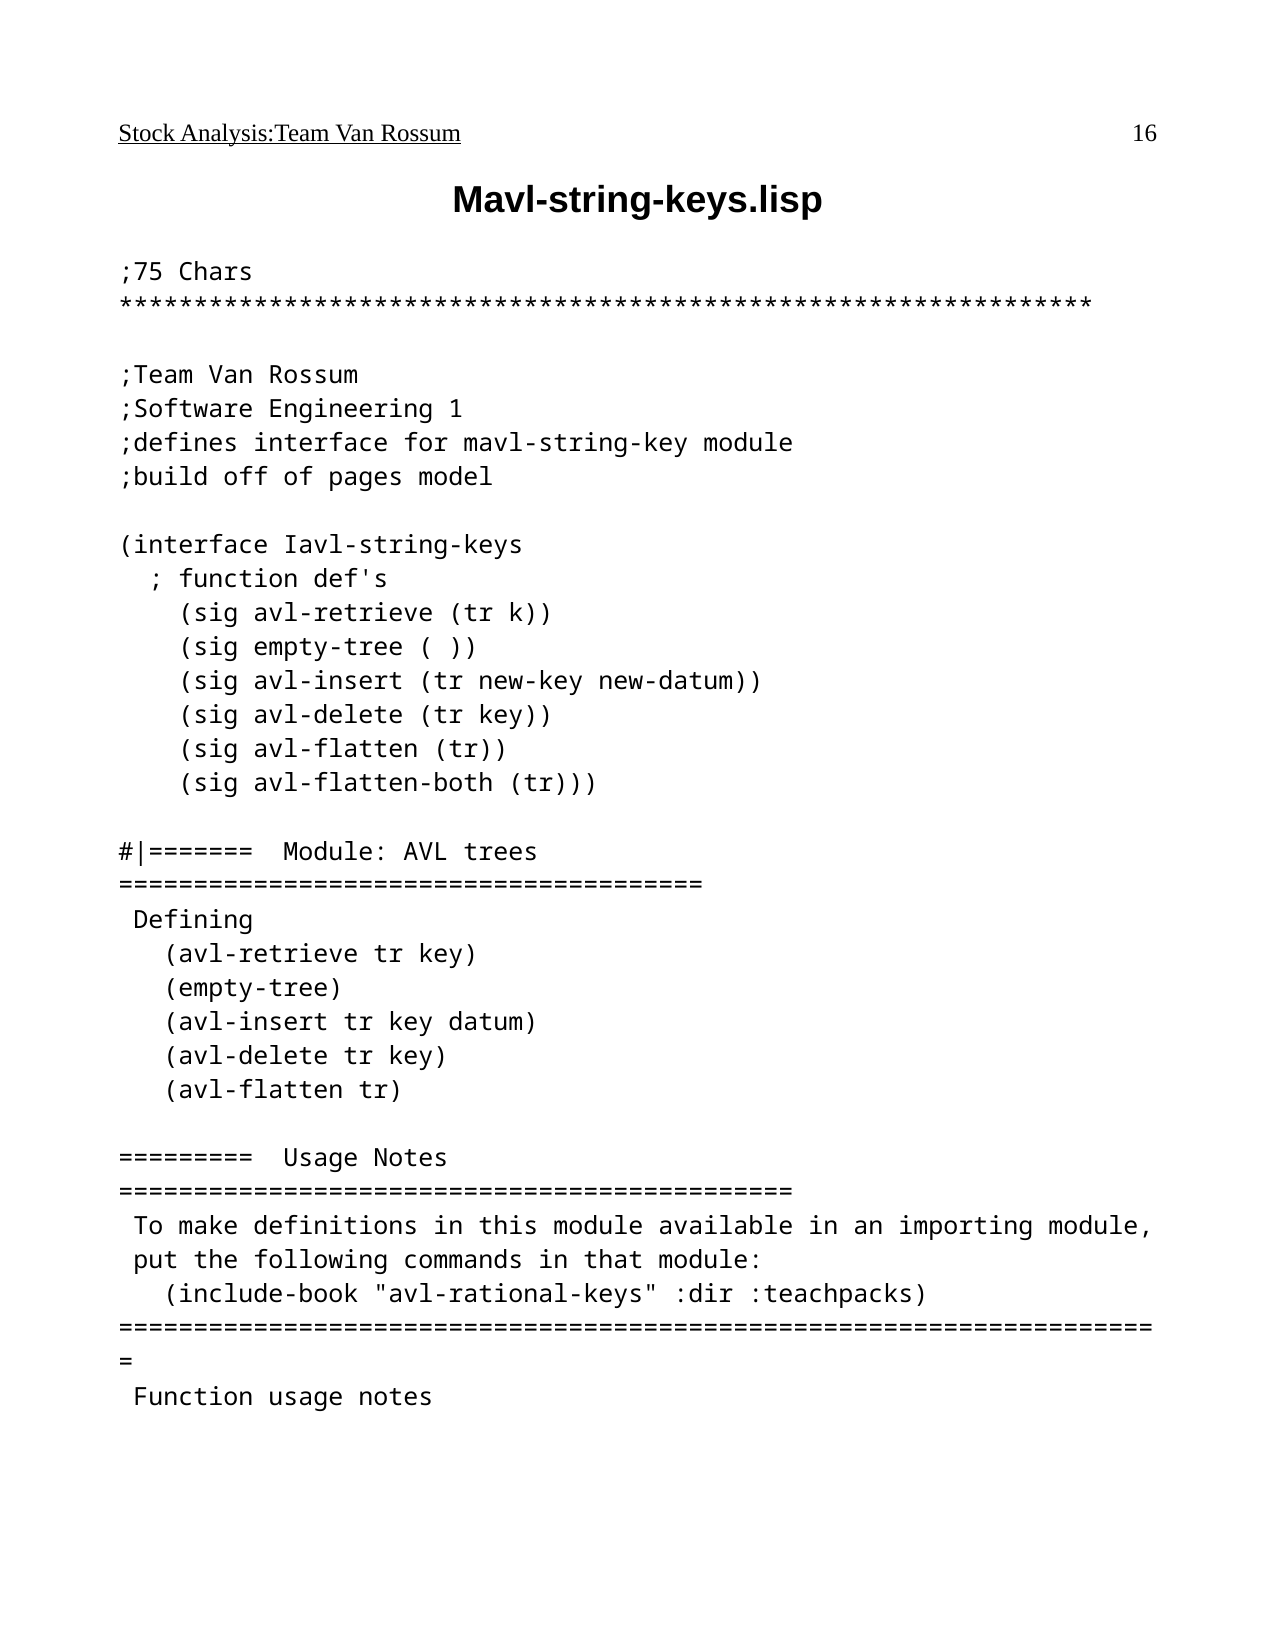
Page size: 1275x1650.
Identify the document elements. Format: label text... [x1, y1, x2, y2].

text ; function def's [118, 561, 1157, 595]
text (avl-retrieve tr key) [118, 935, 1157, 969]
text Mavl-string-keys.lisp [118, 177, 1157, 220]
text ;build off of pages model [118, 458, 1157, 492]
text (sig empty-tree ( )) [118, 629, 1157, 663]
text (sig avl-insert (tr new-key new-datum)) [118, 663, 1157, 697]
text (avl-delete tr key) [118, 1037, 1157, 1072]
text (interface Iavl-string-keys [118, 527, 1157, 561]
text (avl-insert tr key datum) [118, 1003, 1157, 1037]
text ;Team Van Rossum [118, 356, 1157, 390]
text (sig avl-flatten (tr)) [118, 731, 1157, 765]
text (empty-tree) [118, 969, 1157, 1003]
text Function usage notes [118, 1378, 1157, 1412]
text ========= Usage Notes ============================================= [118, 1140, 1157, 1208]
text (sig avl-delete (tr key)) [118, 697, 1157, 731]
text #|======= Module: AVL trees ======================================= [118, 833, 1157, 901]
text (avl-flatten tr) [118, 1072, 1157, 1106]
text Defining [118, 901, 1157, 935]
text put the following commands in that module: [118, 1242, 1157, 1276]
text (include-book "avl-rational-keys" :dir :teachpacks) [118, 1276, 1157, 1310]
text ;defines interface for mavl-string-key module [118, 424, 1157, 458]
text (sig avl-flatten-both (tr))) [118, 765, 1157, 799]
text ;75 Chars ***************************************************************** [118, 254, 1157, 322]
text ====================================================================== [118, 1310, 1157, 1378]
text ;Software Engineering 1 [118, 390, 1157, 424]
text (sig avl-retrieve (tr k)) [118, 595, 1157, 629]
text To make definitions in this module available in an importing module, [118, 1208, 1157, 1242]
